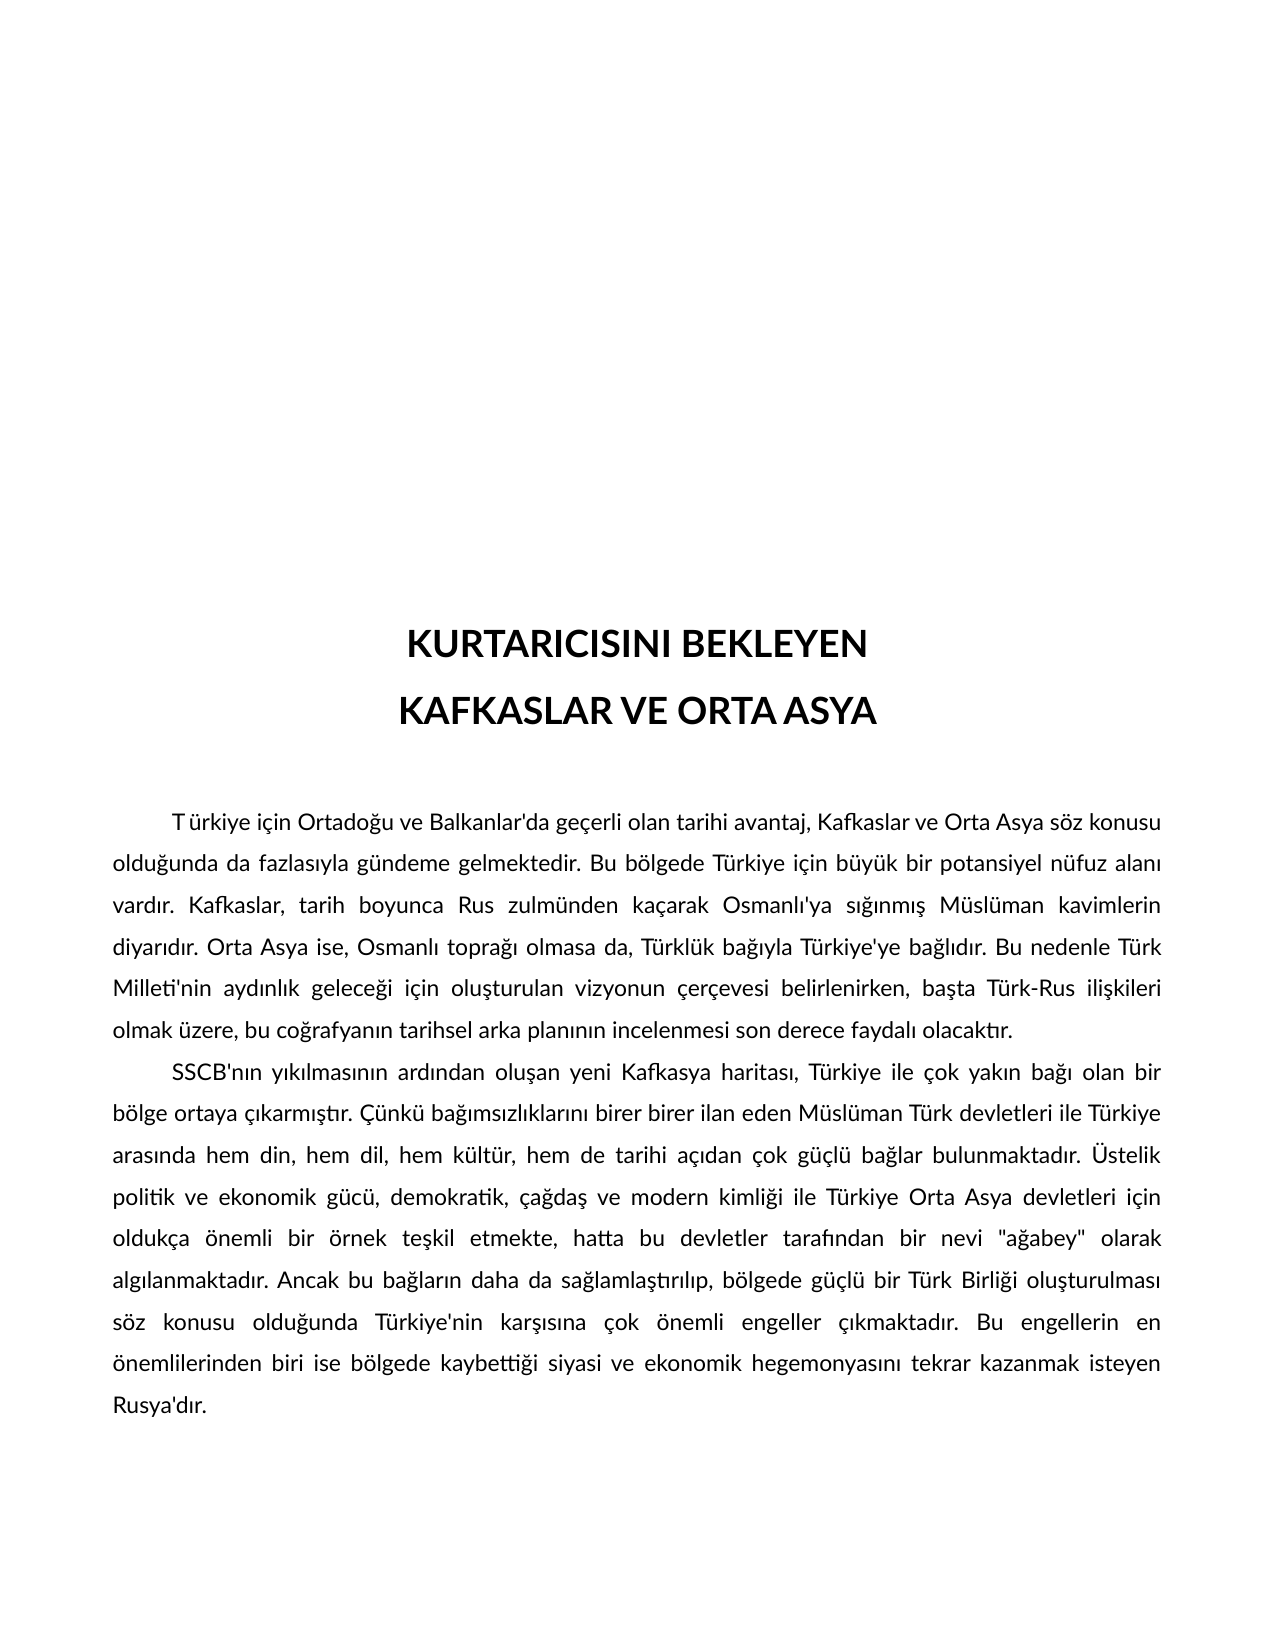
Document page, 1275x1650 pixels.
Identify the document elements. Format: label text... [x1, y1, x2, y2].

text KURTARICISINI BEKLEYEN [112, 620, 1162, 665]
text KAFKASLAR VE ORTA ASYA [112, 688, 1162, 733]
text SSCB'nın yıkılmasının ardından oluşan yeni Kafkasya haritası, Türkiye ile çok yakın bağı olan bir bölge ortaya çıkarmıştır. Çünkü bağımsızlıklarını birer birer ilan eden Müslüman Türk devletleri ile Türkiye arasında hem din, hem dil, hem kültür, hem de tarihi açıdan çok güçlü bağlar bulunmaktadır. Üstelik politik ve ekonomik gücü, demokratik, çağdaş ve modern kimliği ile Türkiye Orta Asya devletleri için oldukça önemli bir örnek teşkil etmekte, hatta bu devletler tarafından bir nevi "ağabey" olarak algılanmaktadır. Ancak bu bağların daha da sağlamlaştırılıp, bölgede güçlü bir Türk Birliği oluşturulması söz konusu olduğunda Türkiye'nin karşısına çok önemli engeller çıkmaktadır. Bu engellerin en önemlilerinden biri ise bölgede kaybettiği siyasi ve ekonomik hegemonyasını tekrar kazanmak isteyen Rusya'dır. [112, 1047, 1162, 1422]
text Türkiye için Ortadoğu ve Balkanlar'da geçerli olan tarihi avantaj, Kafkaslar ve Orta Asya söz konusu olduğunda da fazlasıyla gündeme gelmektedir. Bu bölgede Türkiye için büyük bir potansiyel nüfuz alanı vardır. Kafkaslar, tarih boyunca Rus zulmünden kaçarak Osmanlı'ya sığınmış Müslüman kavimlerin diyarıdır. Orta Asya ise, Osmanlı toprağı olmasa da, Türklük bağıyla Türkiye'ye bağlıdır. Bu nedenle Türk Milleti'nin aydınlık geleceği için oluşturulan vizyonun çerçevesi belirlenirken, başta Türk-Rus ilişkileri olmak üzere, bu coğrafyanın tarihsel arka planının incelenmesi son derece faydalı olacaktır. [112, 797, 1162, 1047]
